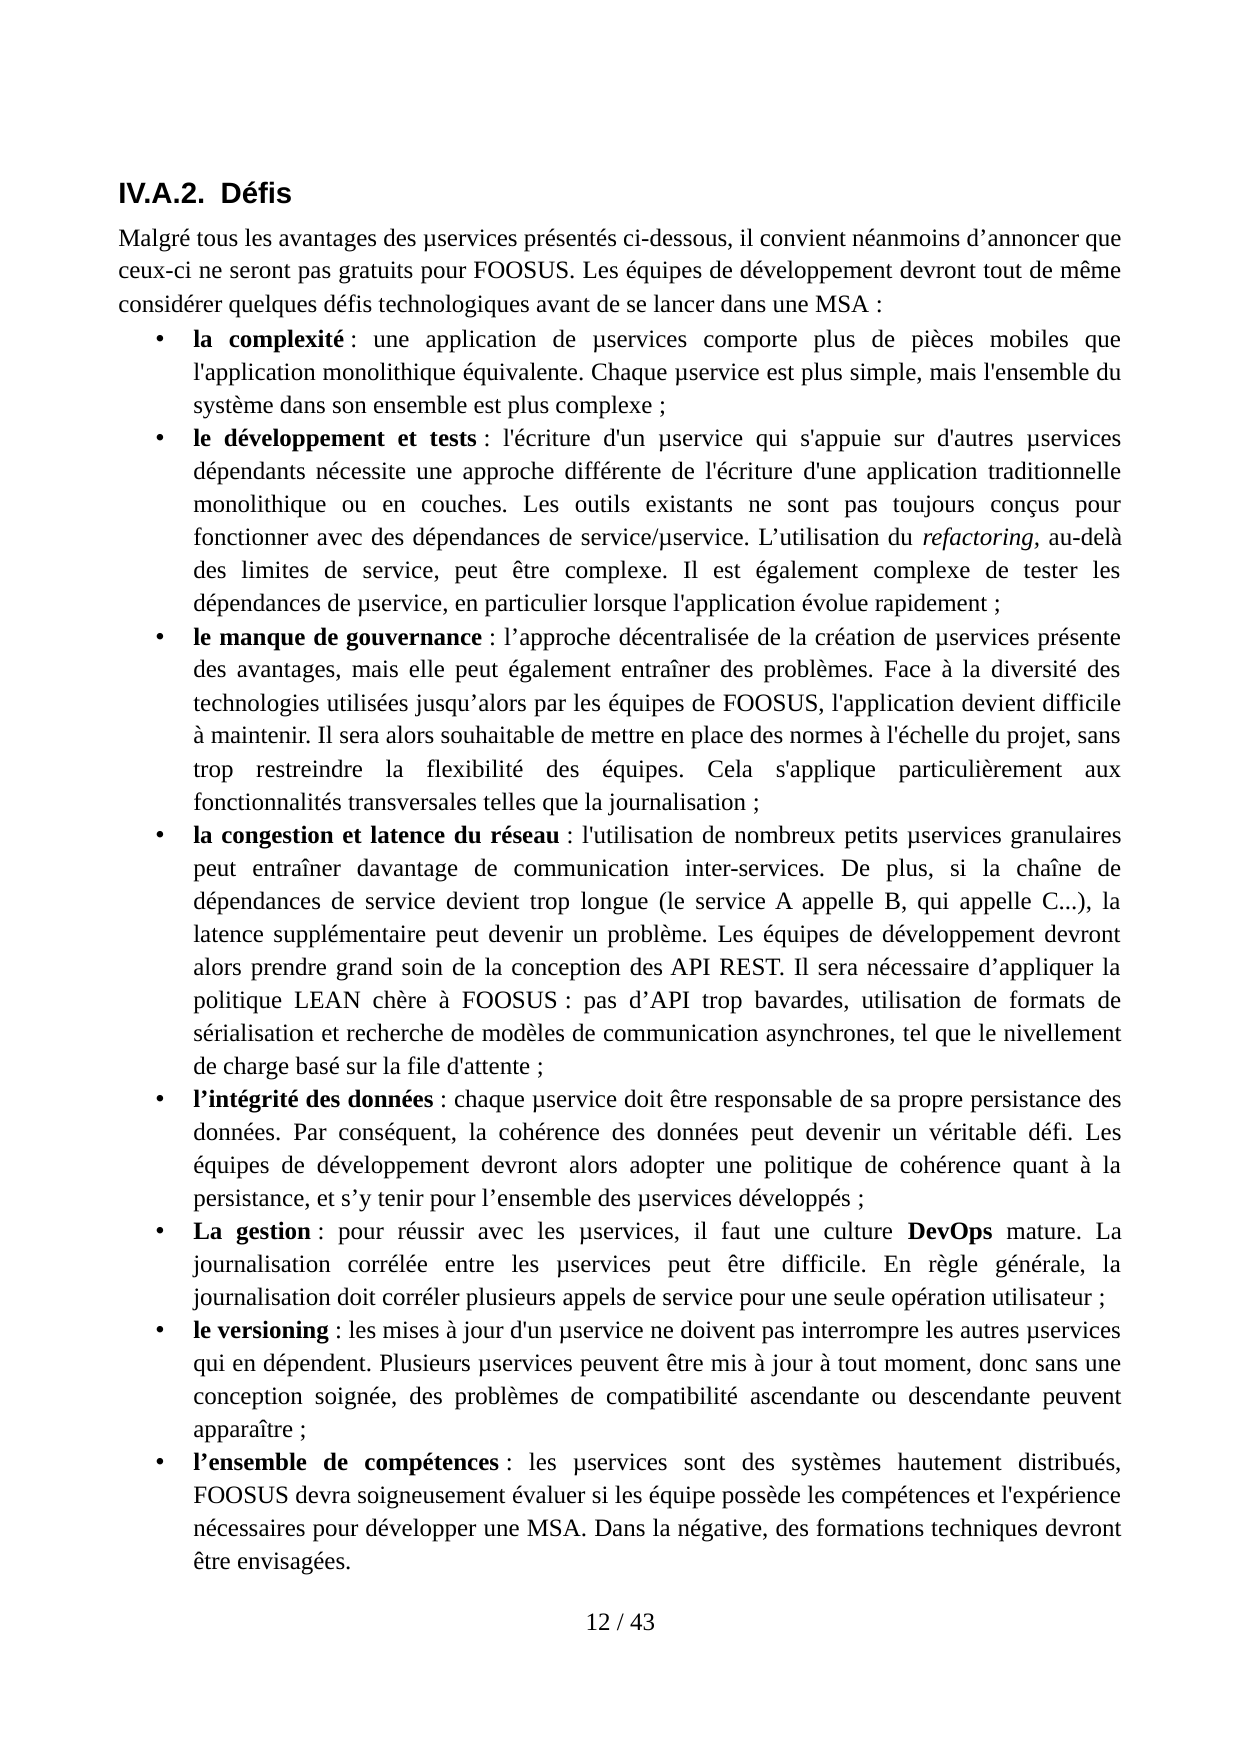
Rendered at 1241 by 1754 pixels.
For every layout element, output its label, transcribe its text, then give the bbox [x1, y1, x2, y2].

list La gestion : pour réussir avec les µservices, il faut une culture DevOps mature. La journalisation corrélée entre les µservices peut être difficile. En règle générale, la journalisation doit corréler plusieurs appels de service pour une seule opération utilisateur ; [156, 1216, 1122, 1311]
list la congestion et latence du réseau : l'utilisation de nombreux petits µservices granulaires peut entraîner davantage de communication inter-services. De plus, si la chaîne de dépendances de service devient trop longue (le service A appelle B, qui appelle C...), la latence supplémentaire peut devenir un problème. Les équipes de développement devront alors prendre grand soin de la conception des API REST. Il sera nécessaire d’appliquer la politique LEAN chère à FOOSUS : pas d’API trop bavardes, utilisation de formats de sérialisation et recherche de modèles de communication asynchrones, tel que le nivellement de charge basé sur la file d'attente ; [156, 820, 1122, 1079]
list l’ensemble de compétences : les µservices sont des systèmes hautement distribués, FOOSUS devra soigneusement évaluer si les équipe possède les compétences et l'expérience nécessaires pour développer une MSA. Dans la négative, des formations techniques devront être envisagées. [156, 1447, 1122, 1575]
subtitle Défis [118, 176, 1122, 210]
text Malgré tous les avantages des µservices présentés ci-dessous, il convient néanmoins d’annoncer que ceux-ci ne seront pas gratuits pour FOOSUS. Les équipes de développement devront tout de même considérer quelques défis technologiques avant de se lancer dans une MSA : [118, 223, 1122, 317]
list la complexité : une application de µservices comporte plus de pièces mobiles que l'application monolithique équivalente. Chaque µservice est plus simple, mais l'ensemble du système dans son ensemble est plus complexe ; [156, 324, 1122, 419]
list l’intégrité des données : chaque µservice doit être responsable de sa propre persistance des données. Par conséquent, la cohérence des données peut devenir un véritable défi. Les équipes de développement devront alors adopter une politique de cohérence quant à la persistance, et s’y tenir pour l’ensemble des µservices développés ; [156, 1084, 1122, 1212]
list le versioning : les mises à jour d'un µservice ne doivent pas interrompre les autres µservices qui en dépendent. Plusieurs µservices peuvent être mis à jour à tout moment, donc sans une conception soignée, des problèmes de compatibilité ascendante ou descendante peuvent apparaître ; [156, 1315, 1122, 1443]
list le développement et tests : l'écriture d'un µservice qui s'appuie sur d'autres µservices dépendants nécessite une approche différente de l'écriture d'une application traditionnelle monolithique ou en couches. Les outils existants ne sont pas toujours conçus pour fonctionner avec des dépendances de service/µservice. L’utilisation du refactoring, au-delà des limites de service, peut être complexe. Il est également complexe de tester les dépendances de µservice, en particulier lorsque l'application évolue rapidement ; [156, 423, 1122, 617]
list le manque de gouvernance : l’approche décentralisée de la création de µservices présente des avantages, mais elle peut également entraîner des problèmes. Face à la diversité des technologies utilisées jusqu’alors par les équipes de FOOSUS, l'application devient difficile à maintenir. Il sera alors souhaitable de mettre en place des normes à l'échelle du projet, sans trop restreindre la flexibilité des équipes. Cela s'applique particulièrement aux fonctionnalités transversales telles que la journalisation ; [156, 622, 1122, 815]
